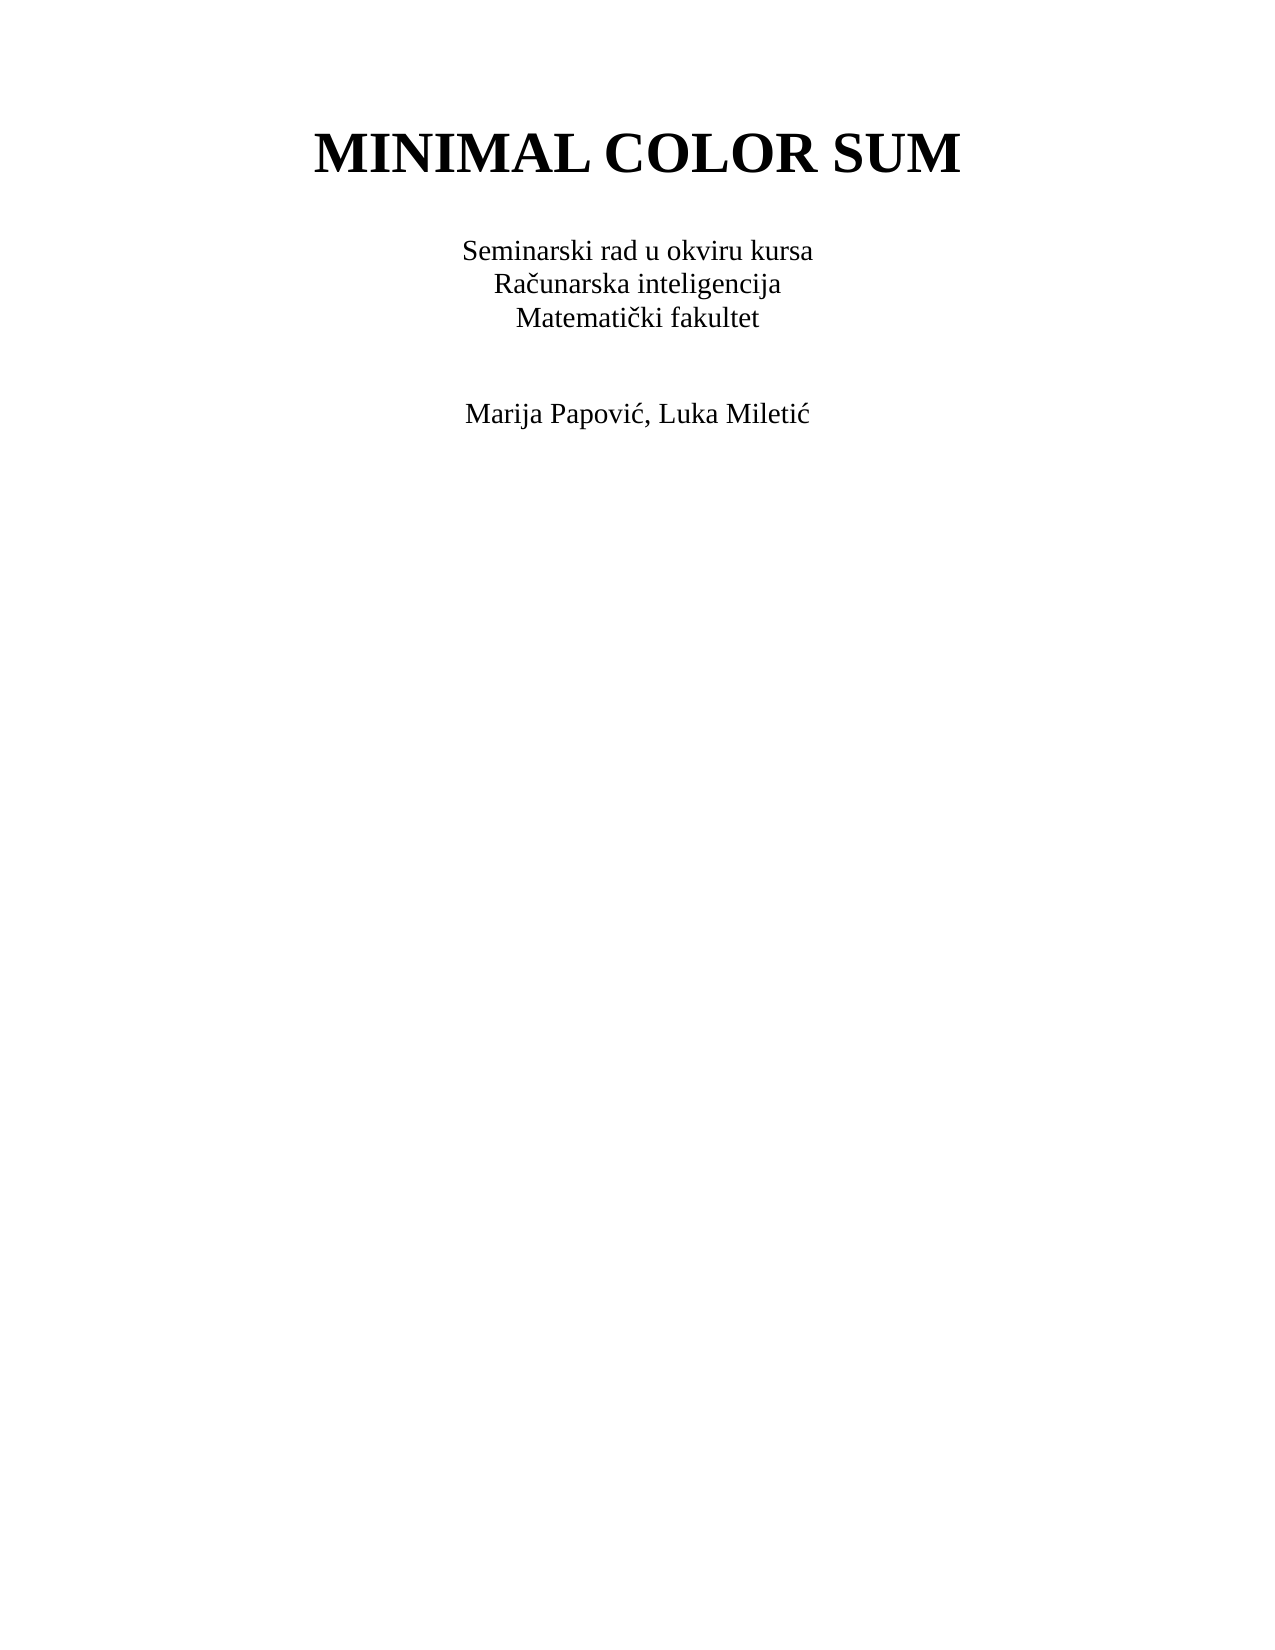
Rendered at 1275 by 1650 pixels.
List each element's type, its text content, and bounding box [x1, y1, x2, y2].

text Marija Papović, Luka Miletić [118, 396, 1157, 430]
text MINIMAL COLOR SUM [118, 118, 1157, 185]
text Seminarski rad u okviru kursa Računarska inteligencija Matematički fakultet [118, 233, 1157, 334]
